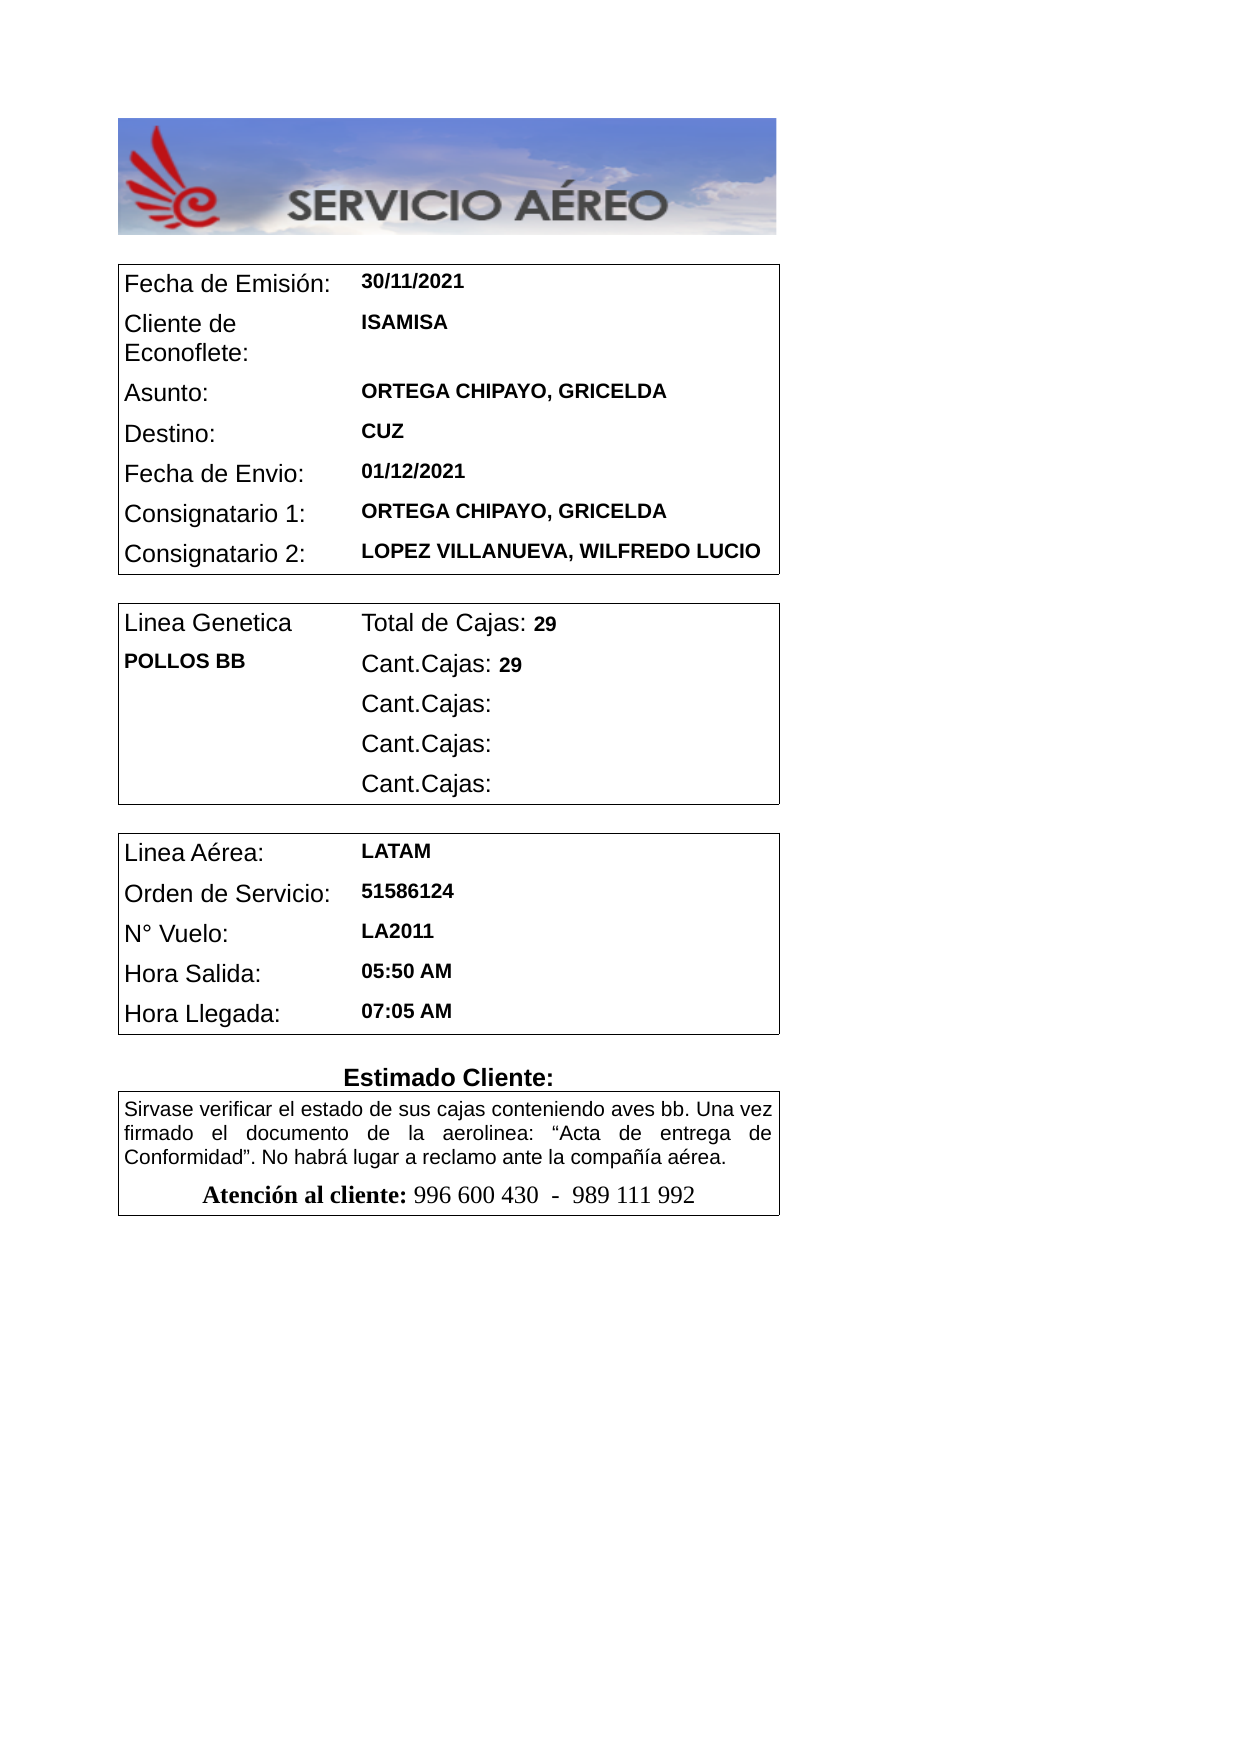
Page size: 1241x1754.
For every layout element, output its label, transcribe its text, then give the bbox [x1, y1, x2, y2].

table_cell ORTEGA CHIPAYO, GRICELDA [356, 373, 779, 413]
table_cell Linea Genetica [119, 604, 356, 643]
table_cell Consignatario 1: [119, 493, 356, 533]
table_cell Cliente de Econoflete: [119, 304, 356, 373]
table_cell [118, 805, 356, 833]
table_cell [119, 723, 356, 763]
table_header Fecha de Emisión: [119, 265, 356, 304]
table_cell [356, 805, 779, 833]
table_cell Hora Salida: [119, 953, 356, 993]
table_cell Total de Cajas: 29 [356, 604, 779, 643]
picture [118, 118, 777, 235]
table_cell CUZ [356, 413, 779, 453]
table_cell N° Vuelo: [119, 913, 356, 953]
table_cell POLLOS BB [119, 643, 356, 683]
table_cell LOPEZ VILLANUEVA, WILFREDO LUCIO [356, 534, 779, 574]
table_cell ORTEGA CHIPAYO, GRICELDA [356, 493, 779, 533]
table_cell [119, 683, 356, 723]
table_cell [118, 575, 356, 603]
table_cell Orden de Servicio: [119, 873, 356, 913]
table_cell 01/12/2021 [356, 453, 779, 493]
table_cell ISAMISA [356, 304, 779, 373]
table_cell Estimado Cliente: [118, 1035, 779, 1091]
table_header 30/11/2021 [356, 265, 779, 304]
table_cell 05:50 AM [356, 953, 779, 993]
table_cell Cant.Cajas: [356, 683, 779, 723]
table_cell Consignatario 2: [119, 534, 356, 574]
table_cell [119, 764, 356, 804]
table_cell 51586124 [356, 873, 779, 913]
table_cell Hora Llegada: [119, 994, 356, 1034]
table_cell Fecha de Envio: [119, 453, 356, 493]
table_cell Linea Aérea: [119, 834, 356, 873]
table_cell Cant.Cajas: 29 [356, 643, 779, 683]
table_cell Cant.Cajas: [356, 723, 779, 763]
table_cell LATAM [356, 834, 779, 873]
table_cell 07:05 AM [356, 994, 779, 1034]
table_cell [356, 575, 779, 603]
table_cell Sirvase verificar el estado de sus cajas conteniendo aves bb. Una vez firmado el documento de la aerolinea: “Acta de entrega de Conformidad”. No habrá lugar a reclamo ante la compañía aérea. [119, 1092, 779, 1175]
table_cell Atención al cliente: 996 600 430 - 989 111 992 [119, 1175, 779, 1215]
table_cell Asunto: [119, 373, 356, 413]
table_cell LA2011 [356, 913, 779, 953]
table_cell Destino: [119, 413, 356, 453]
table_cell Cant.Cajas: [356, 764, 779, 804]
